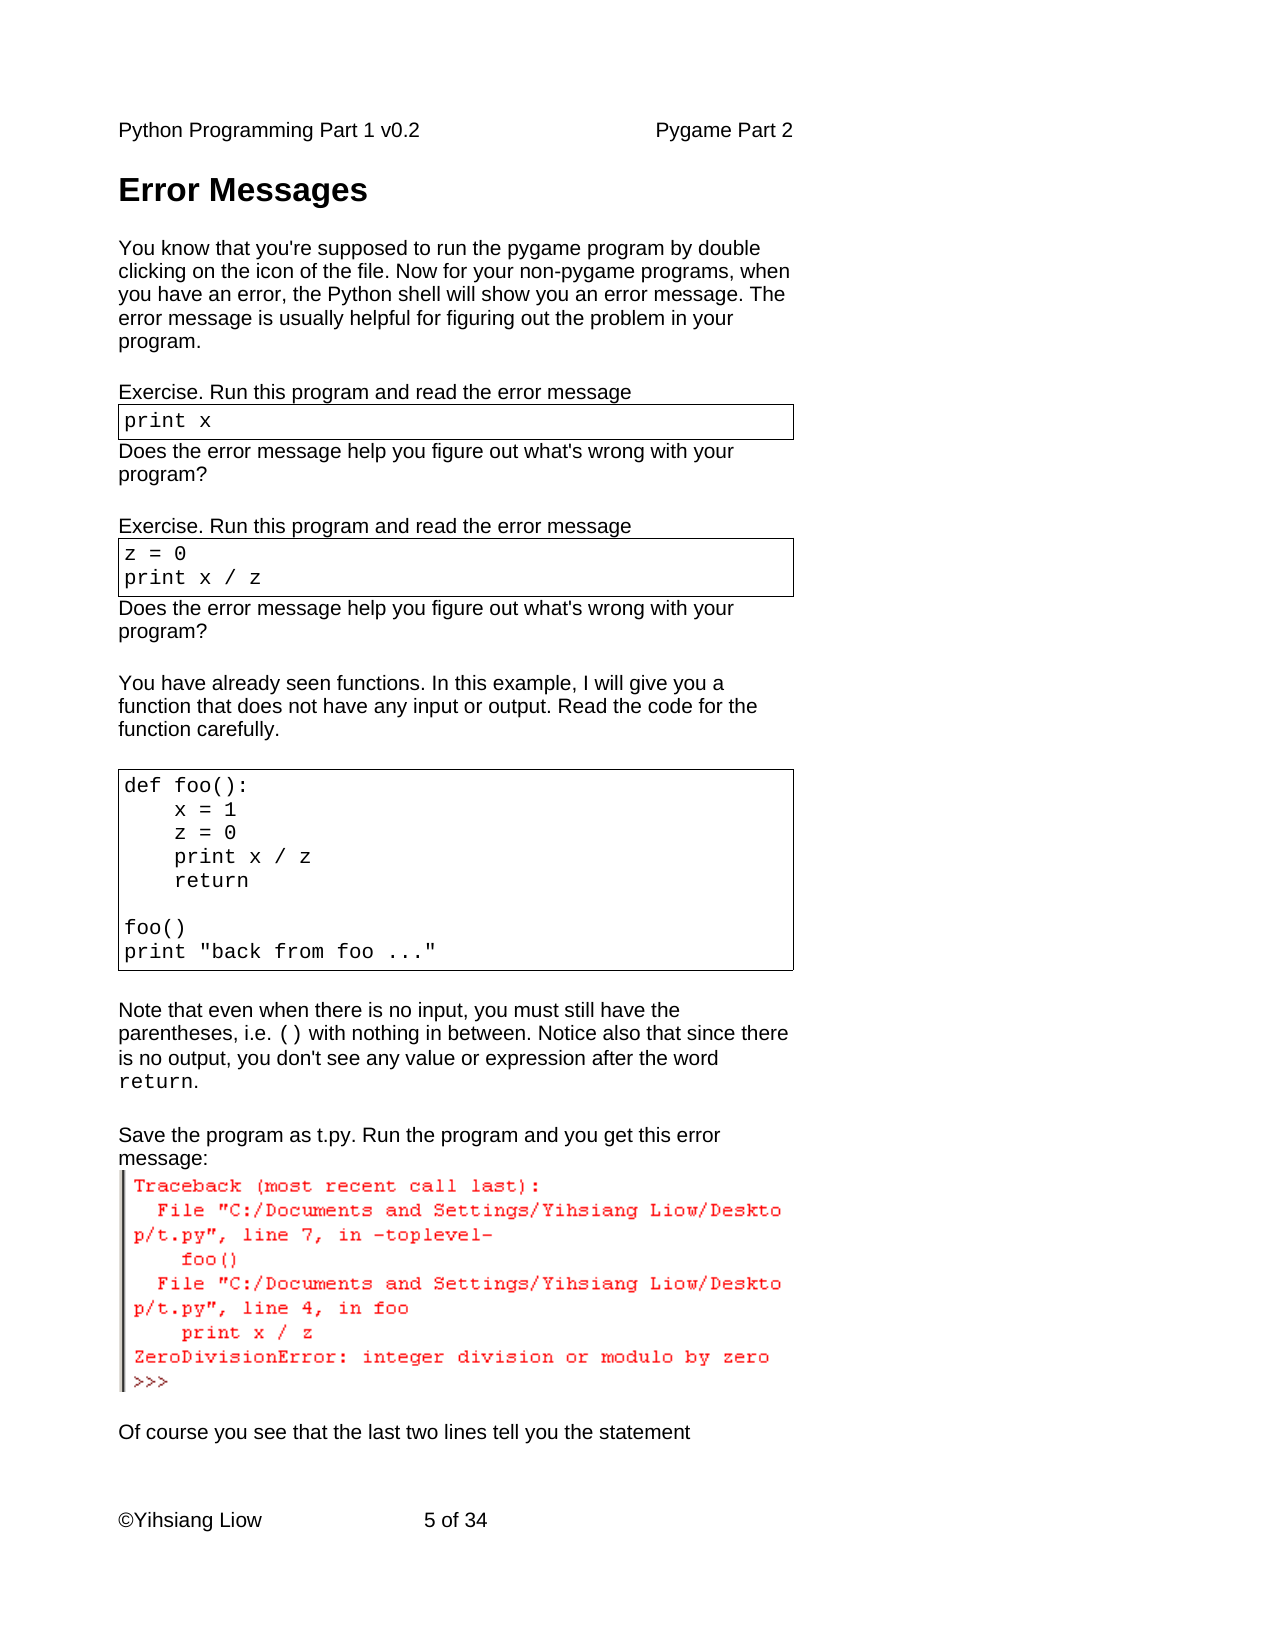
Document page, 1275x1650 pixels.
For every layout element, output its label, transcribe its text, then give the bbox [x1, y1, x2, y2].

text Exercise. Run this program and read the error message [118, 381, 793, 404]
text Does the error message help you figure out what's wrong with your program? [118, 597, 793, 643]
text Save the program as t.py. Run the program and you get this error message: [118, 1123, 793, 1170]
text Exercise. Run this program and read the error message [118, 514, 793, 537]
text Of course you see that the last two lines tell you the statement [118, 1420, 793, 1443]
table_header def foo(): x = 1 z = 0 print x / z return foo() print "back from foo ..." [119, 770, 793, 970]
text Note that even when there is no input, you must still have the parentheses, i.e. () with nothing in between. Notice also that since there is no output, you don't see any value or expression after the word return. [118, 998, 793, 1095]
text You have already seen functions. In this example, I will give you a function that does not have any input or output. Read the code for the function carefully. [118, 671, 793, 741]
table_header z = 0 print x / z [119, 539, 793, 596]
text Does the error message help you figure out what's wrong with your program? [118, 440, 793, 486]
text You know that you're supposed to run the pygame program by double clicking on the icon of the file. Now for your non-pygame programs, when you have an error, the Python shell will show you an error message. The error message is usually helpful for figuring out the problem in your program. [118, 236, 793, 353]
table_header print x [119, 405, 793, 439]
text Error Messages [118, 171, 793, 208]
